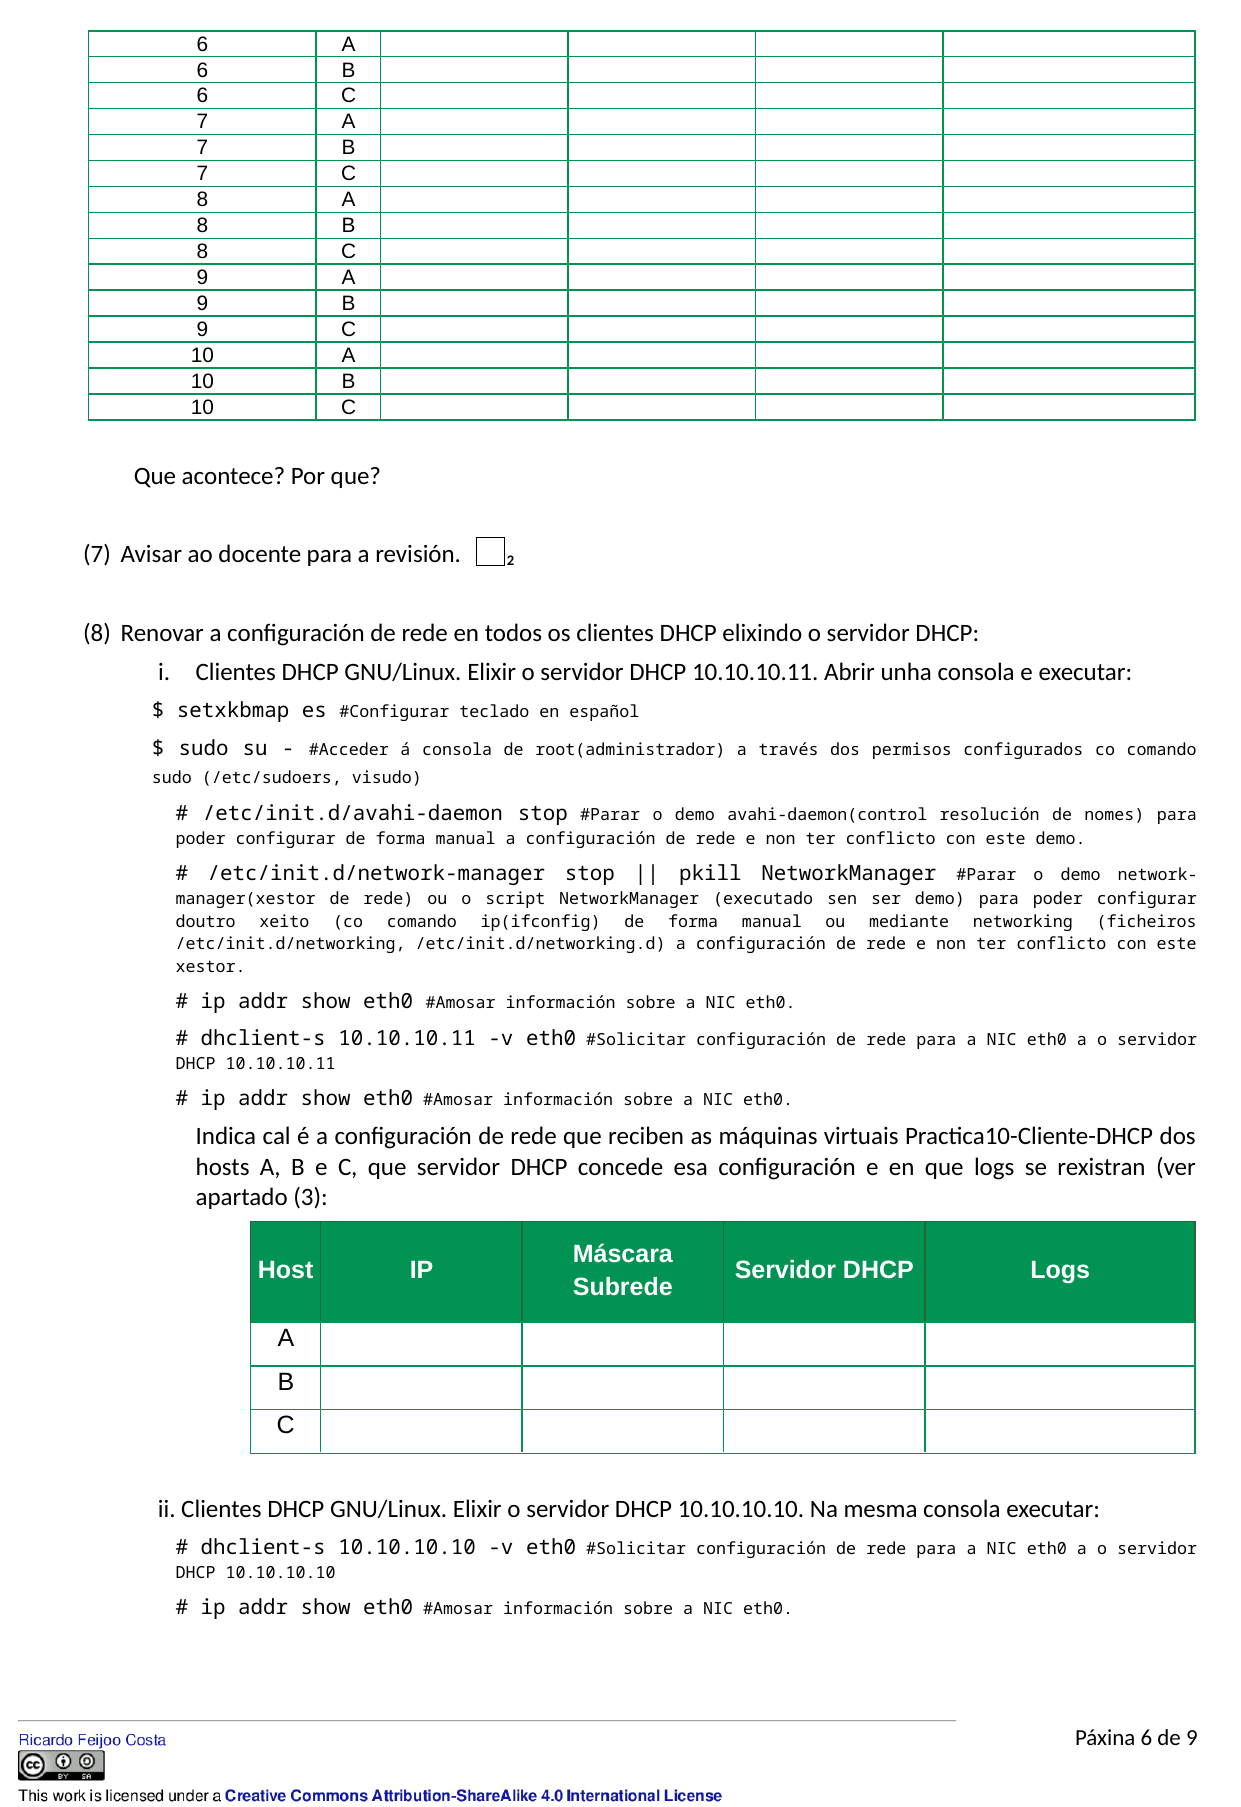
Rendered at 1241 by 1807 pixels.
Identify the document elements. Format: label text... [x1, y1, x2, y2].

table_cell [756, 83, 942, 108]
table_cell 10 [89, 343, 315, 367]
list Renovar a configuración de rede en todos os clientes DHCP elixindo o servidor DHCP: [83, 617, 1197, 647]
table_cell B [317, 213, 380, 237]
table_cell [381, 291, 567, 315]
table_cell [926, 1410, 1194, 1452]
table_cell [569, 265, 755, 289]
table_cell [944, 213, 1194, 237]
table_cell [321, 1367, 521, 1409]
picture [8, 1715, 957, 1806]
table_cell [756, 265, 942, 289]
table_cell [569, 161, 755, 186]
table_cell 8 [89, 213, 315, 237]
table_cell [944, 109, 1194, 134]
table_cell [381, 343, 567, 367]
table_cell [926, 1367, 1194, 1409]
table_header Máscara Subrede [523, 1222, 723, 1321]
table_cell A [317, 109, 380, 134]
table_cell B [317, 291, 380, 315]
table_cell [756, 135, 942, 159]
table_cell 7 [89, 135, 315, 159]
table_cell [381, 187, 567, 211]
list # /etc/init.d/network-manager stop || pkill NetworkManager #Parar o demo network-manager(xestor de rede) ou o script NetworkManager (executado sen ser demo) para poder configurar doutro xeito (co comando ip(ifconfig) de forma manual ou mediante networking (ficheiros /etc/init.d/networking, /etc/init.d/networking.d) a configuración de rede e non ter conflicto con este xestor. [140, 858, 1197, 977]
table_cell [523, 1323, 723, 1365]
table_cell [569, 369, 755, 393]
table_cell [523, 1367, 723, 1409]
table_cell [944, 161, 1194, 186]
table_cell [569, 83, 755, 108]
list # dhclient-s 10.10.10.10 -v eth0 #Solicitar configuración de rede para a NIC eth0 a o servidor DHCP 10.10.10.10 [140, 1532, 1197, 1584]
table_header IP [321, 1222, 521, 1321]
table_cell A [317, 343, 380, 367]
table_cell [756, 109, 942, 134]
table_cell [944, 187, 1194, 211]
table_cell [321, 1323, 521, 1365]
table_cell 9 [89, 291, 315, 315]
table_cell [944, 343, 1194, 367]
table_cell [756, 32, 942, 56]
list Avisar ao docente para a revisión. 2 [83, 538, 1197, 569]
table_cell [724, 1323, 924, 1365]
table_cell [926, 1323, 1194, 1365]
table_cell [381, 317, 567, 341]
table_cell [381, 135, 567, 159]
table_cell 8 [89, 187, 315, 211]
table_cell [381, 83, 567, 108]
table_cell C [317, 83, 380, 108]
table_cell [321, 1410, 521, 1452]
table_cell [944, 32, 1194, 56]
table_cell [756, 213, 942, 237]
table_cell [381, 395, 567, 419]
table_cell [569, 109, 755, 134]
list # ip addr show eth0 #Amosar información sobre a NIC eth0. [140, 1083, 1197, 1112]
table_cell [724, 1367, 924, 1409]
table_cell B [317, 135, 380, 159]
list ii. Clientes DHCP GNU/Linux. Elixir o servidor DHCP 10.10.10.10. Na mesma consola executar: [116, 1493, 1197, 1524]
table_cell [381, 239, 567, 263]
table_cell 7 [89, 161, 315, 186]
table_cell C [317, 317, 380, 341]
list $ setxkbmap es #Configurar teclado en español [116, 695, 1197, 724]
table_cell 9 [89, 317, 315, 341]
table_cell [944, 265, 1194, 289]
table_cell [381, 57, 567, 82]
table_cell [381, 265, 567, 289]
list Clientes DHCP GNU/Linux. Elixir o servidor DHCP 10.10.10.11. Abrir unha consola e executar: [158, 656, 1197, 687]
table_cell [569, 187, 755, 211]
table_cell C [317, 161, 380, 186]
table_cell [724, 1410, 924, 1452]
table_cell [381, 213, 567, 237]
table_cell [756, 317, 942, 341]
table_cell [756, 187, 942, 211]
table_header Servidor DHCP [724, 1222, 924, 1321]
table_cell [944, 317, 1194, 341]
table_cell [381, 109, 567, 134]
table_cell [756, 343, 942, 367]
table_cell [944, 291, 1194, 315]
table_cell 10 [89, 369, 315, 393]
table_cell [381, 32, 567, 56]
table_cell A [317, 187, 380, 211]
table_cell [944, 135, 1194, 159]
table_cell B [317, 57, 380, 82]
list # dhclient-s 10.10.10.11 -v eth0 #Solicitar configuración de rede para a NIC eth0 a o servidor DHCP 10.10.10.11 [140, 1023, 1197, 1074]
table_cell B [251, 1367, 320, 1409]
table_cell [523, 1410, 723, 1452]
table_cell 9 [89, 265, 315, 289]
table_cell [944, 57, 1194, 82]
table_cell 6 [89, 83, 315, 108]
table_header Logs [926, 1222, 1194, 1321]
table_cell A [251, 1323, 320, 1365]
table_cell [756, 57, 942, 82]
table_cell [756, 161, 942, 186]
table_cell C [317, 395, 380, 419]
table_cell 6 [89, 57, 315, 82]
table_cell [569, 317, 755, 341]
list # /etc/init.d/avahi-daemon stop #Parar o demo avahi-daemon(control resolución de nomes) para poder configurar de forma manual a configuración de rede e non ter conflicto con este demo. [140, 798, 1197, 849]
table_cell [944, 395, 1194, 419]
table_cell [756, 369, 942, 393]
table_cell C [317, 239, 380, 263]
table_cell [569, 57, 755, 82]
table_cell [756, 395, 942, 419]
table_cell C [251, 1410, 320, 1452]
table_cell [756, 291, 942, 315]
table_cell [944, 83, 1194, 108]
table_cell A [317, 32, 380, 56]
table_cell 7 [89, 109, 315, 134]
table_cell 8 [89, 239, 315, 263]
list Indica cal é a configuración de rede que reciben as máquinas virtuais Practica10-Cliente-DHCP dos hosts A, B e C, que servidor DHCP concede esa configuración e en que logs se rexistran (ver apartado (3): [158, 1120, 1197, 1212]
table_header Host [251, 1222, 320, 1321]
table_cell [381, 369, 567, 393]
table_cell [569, 343, 755, 367]
table_cell [569, 213, 755, 237]
list $ sudo su - #Acceder á consola de root(administrador) a través dos permisos configurados co comando sudo (/etc/sudoers, visudo) [116, 733, 1197, 789]
table_cell A [317, 265, 380, 289]
table_cell 10 [89, 395, 315, 419]
list # ip addr show eth0 #Amosar información sobre a NIC eth0. [140, 986, 1197, 1014]
table_cell [381, 161, 567, 186]
table_cell [569, 135, 755, 159]
text Que acontece? Por que? [45, 460, 1197, 490]
table_cell [944, 239, 1194, 263]
table_cell 6 [89, 32, 315, 56]
list # ip addr show eth0 #Amosar información sobre a NIC eth0. [140, 1592, 1197, 1621]
table_cell [569, 32, 755, 56]
table_cell [756, 239, 942, 263]
table_cell [944, 369, 1194, 393]
table_cell [569, 291, 755, 315]
table_cell B [317, 369, 380, 393]
table_cell [569, 239, 755, 263]
table_cell [569, 395, 755, 419]
